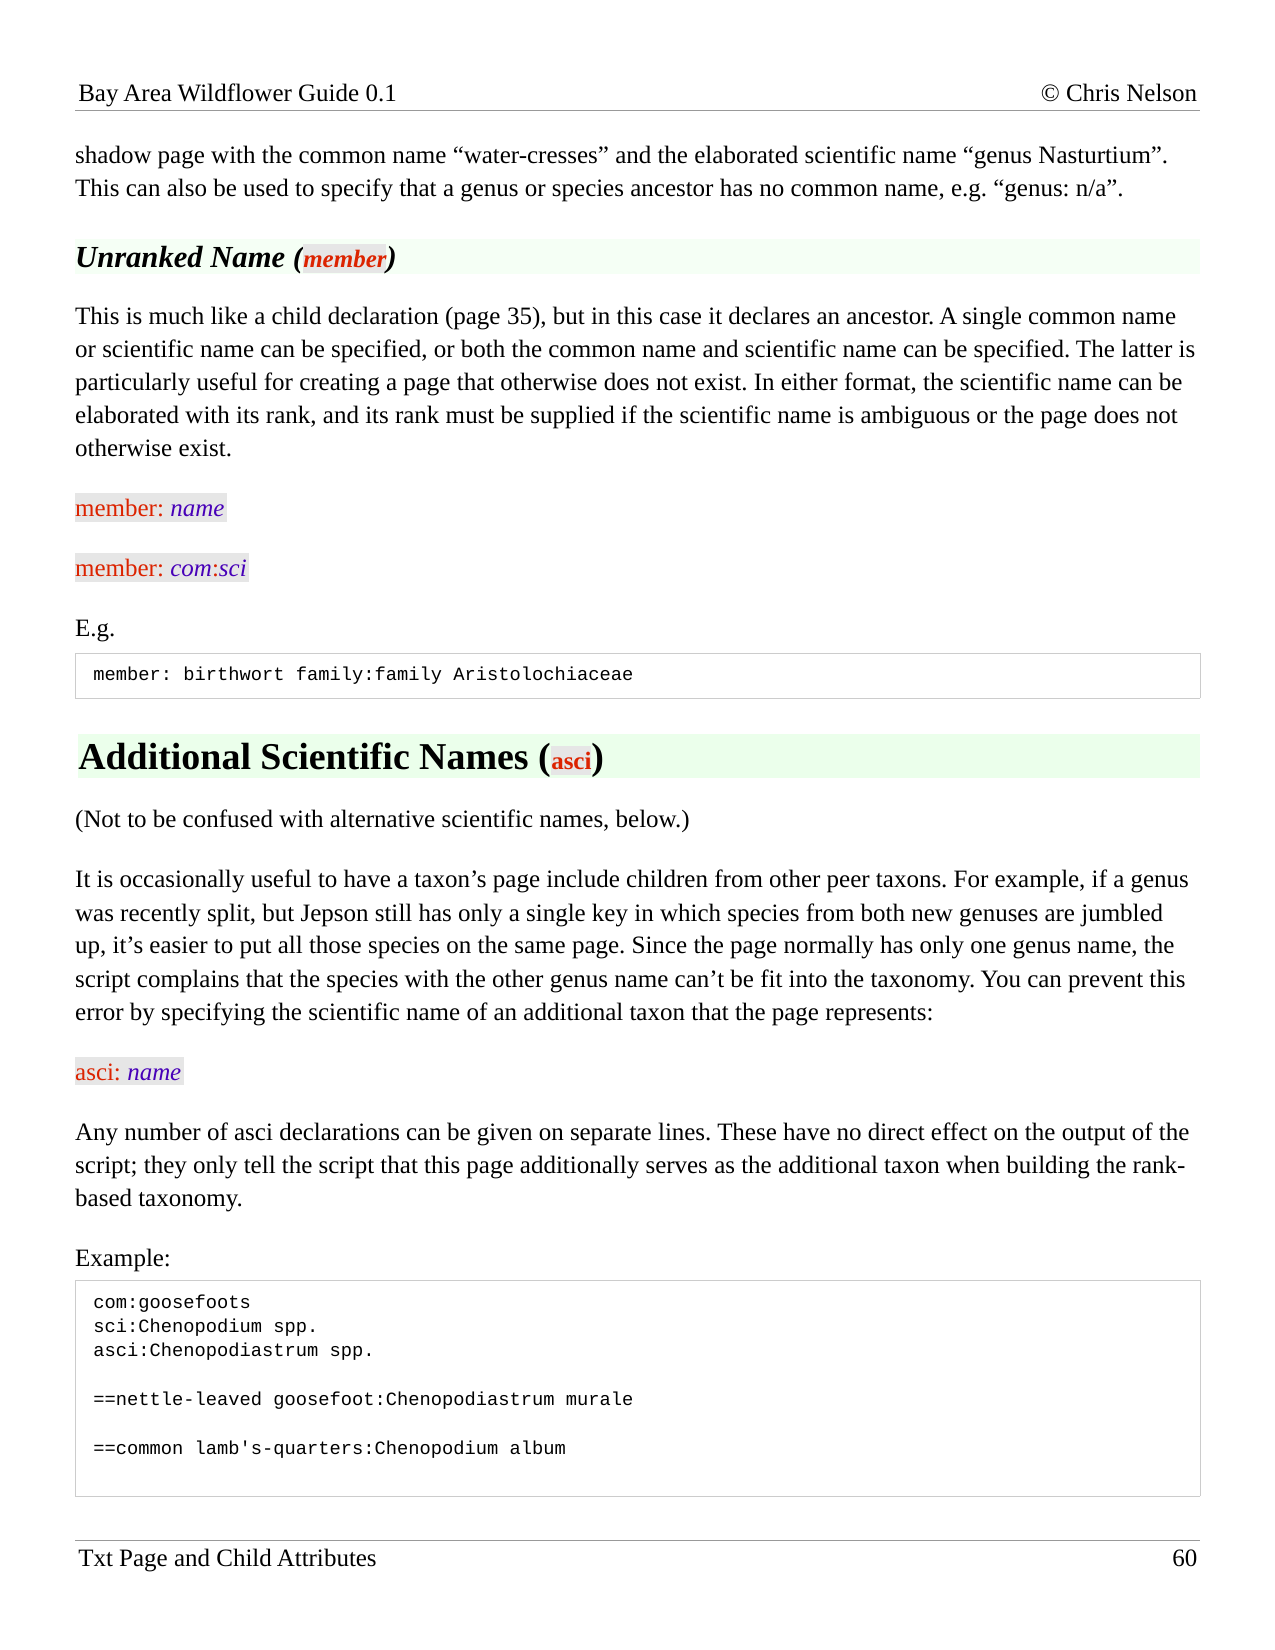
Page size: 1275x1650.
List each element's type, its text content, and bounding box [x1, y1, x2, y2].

text It is occasionally useful to have a taxon’s page include children from other peer taxons. For example, if a genus was recently split, but Jepson still has only a single key in which species from both new genuses are jumbled up, it’s easier to put all those species on the same page. Since the page normally has only one genus name, the script complains that the species with the other genus name can’t be fit into the taxonomy. You can prevent this error by specifying the scientific name of an additional taxon that the page represents: [75, 864, 1200, 1025]
text (Not to be confused with alternative scientific names, below.) [75, 804, 1200, 833]
text Any number of asci declarations can be given on separate lines. These have no direct effect on the output of the script; they only tell the script that this page additionally serves as the additional taxon when building the rank-based taxonomy. [75, 1117, 1200, 1211]
text member: com:sci [249, 553, 1200, 582]
text asci: name [184, 1057, 1200, 1085]
text com:goosefoots [76, 1281, 1200, 1305]
text member: name [227, 493, 1200, 522]
subtitle Additional Scientific Names (asci) [78, 734, 1200, 778]
text E.g. [75, 613, 1200, 642]
text Example: [75, 1243, 1200, 1271]
text sci:Chenopodium spp. [76, 1305, 1200, 1329]
subtitle Unranked Name (member) [75, 239, 1200, 274]
text member: birthwort family:family Aristolochiaceae [76, 654, 1200, 698]
text ==nettle-leaved goosefoot:Chenopodiastrum murale [76, 1378, 1200, 1411]
text asci:Chenopodiastrum spp. [76, 1329, 1200, 1362]
text This is much like a child declaration (page 34), but in this case it declares an ancestor. A single common name or scientific name can be specified, or both the common name and scientific name can be specified. The latter is particularly useful for creating a page that otherwise does not exist. In either format, the scientific name can be elaborated with its rank, and its rank must be supplied if the scientific name is ambiguous or the page does not otherwise exist. [75, 301, 1200, 462]
text ==common lamb's-quarters:Chenopodium album [76, 1427, 1200, 1460]
text shadow page with the common name “water-cresses” and the elaborated scientific name “genus Nasturtium”. This can also be used to specify that a genus or species ancestor has no common name, e.g. “genus: n/a”. [75, 140, 1200, 202]
